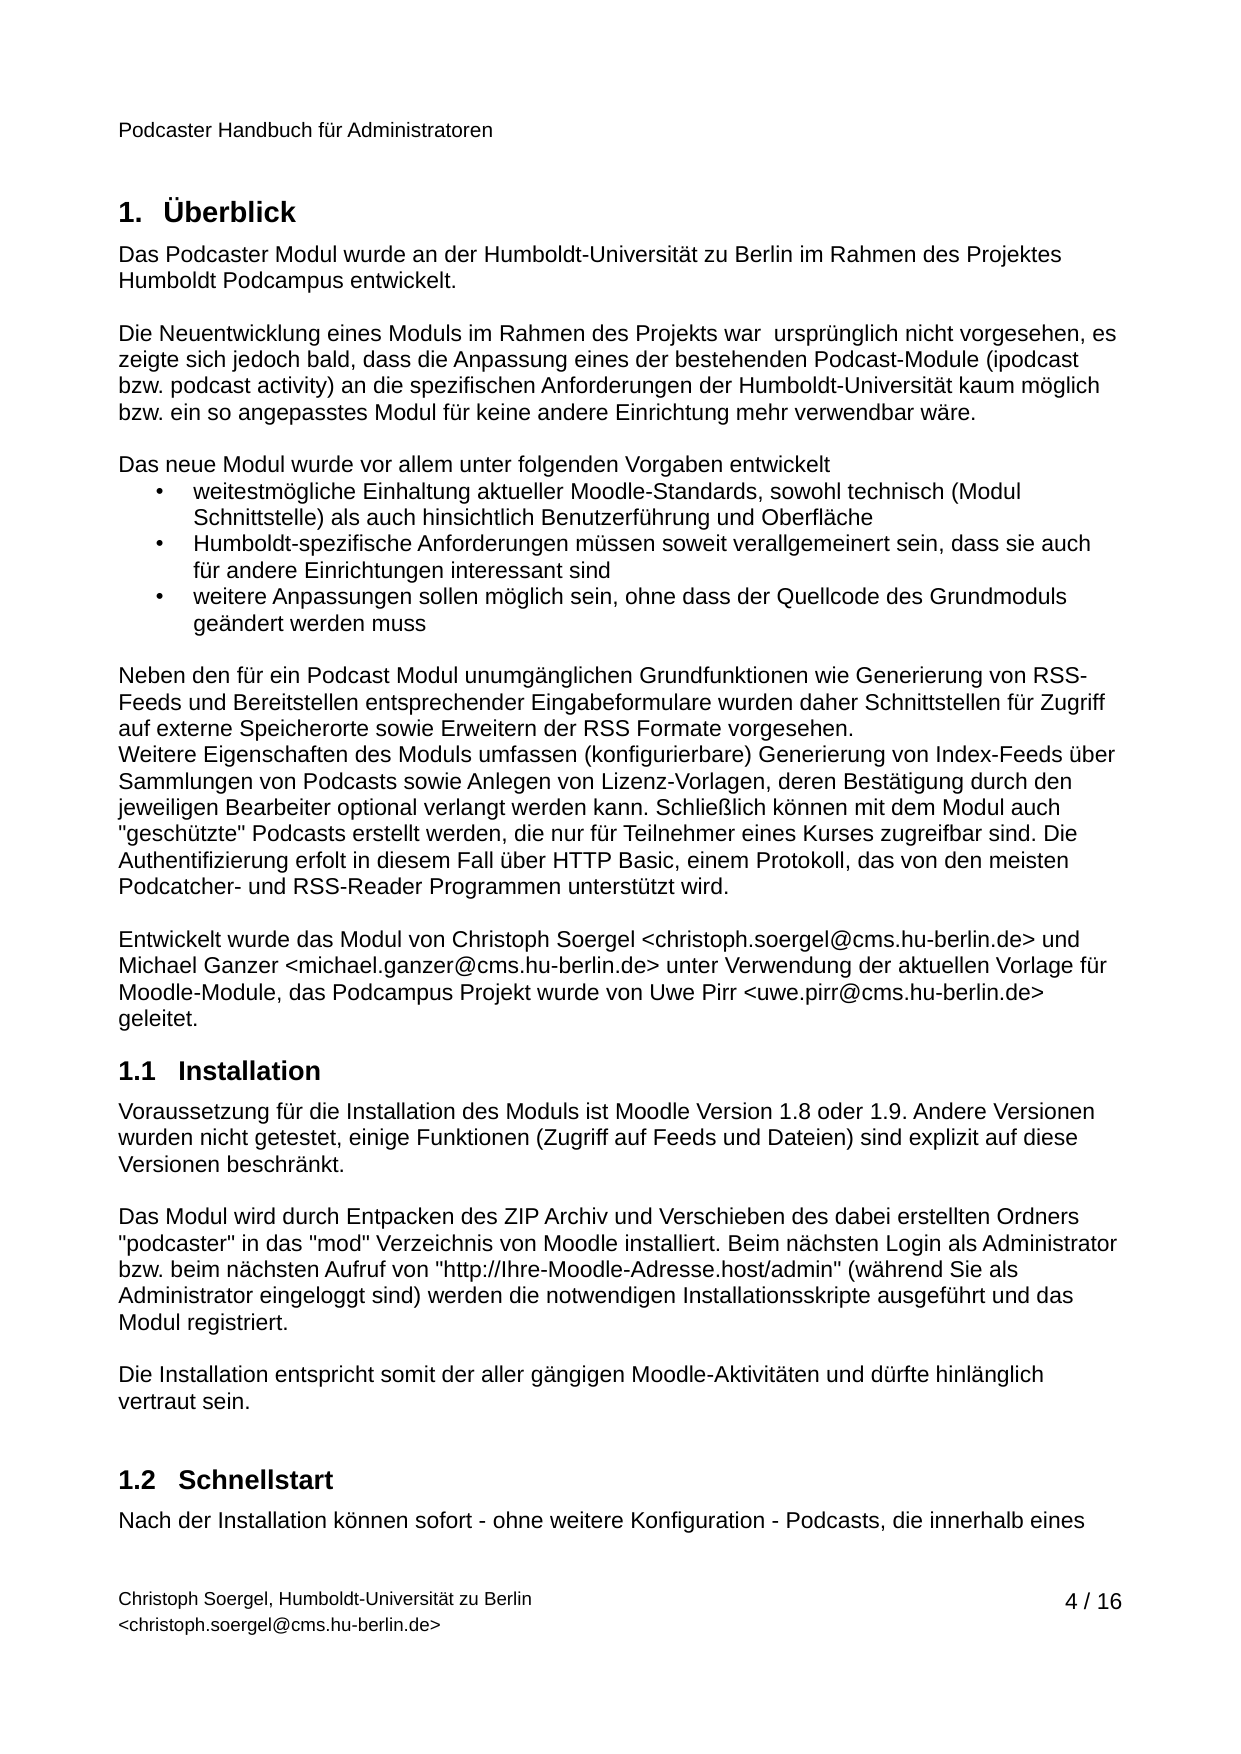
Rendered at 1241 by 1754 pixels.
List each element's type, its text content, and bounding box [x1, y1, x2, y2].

text Voraussetzung für die Installation des Moduls ist Moodle Version 1.8 oder 1.9. Andere Versionen wurden nicht getestet, einige Funktionen (Zugriff auf Feeds und Dateien) sind explizit auf diese Versionen beschränkt. [118, 1098, 1122, 1177]
subtitle Installation [118, 1055, 1122, 1086]
text Nach der Installation können sofort - ohne weitere Konfiguration - Podcasts, die innerhalb eines [118, 1507, 1122, 1533]
text Weitere Eigenschaften des Moduls umfassen (konfigurierbare) Generierung von Index-Feeds über Sammlungen von Podcasts sowie Anlegen von Lizenz-Vorlagen, deren Bestätigung durch den jeweiligen Bearbeiter optional verlangt werden kann. Schließlich können mit dem Modul auch "geschützte" Podcasts erstellt werden, die nur für Teilnehmer eines Kurses zugreifbar sind. Die Authentifizierung erfolt in diesem Fall über HTTP Basic, einem Protokoll, das von den meisten Podcatcher- und RSS-Reader Programmen unterstützt wird. [118, 741, 1122, 899]
list Humboldt-spezifische Anforderungen müssen soweit verallgemeinert sein, dass sie auch für andere Einrichtungen interessant sind [156, 530, 1122, 583]
text Das Podcaster Modul wurde an der Humboldt-Universität zu Berlin im Rahmen des Projektes Humboldt Podcampus entwickelt. [118, 241, 1122, 293]
text Entwickelt wurde das Modul von Christoph Soergel <christoph.soergel@cms.hu-berlin.de> und Michael Ganzer <michael.ganzer@cms.hu-berlin.de> unter Verwendung der aktuellen Vorlage für Moodle-Module, das Podcampus Projekt wurde von Uwe Pirr <uwe.pirr@cms.hu-berlin.de> geleitet. [118, 926, 1122, 1031]
subtitle Überblick [118, 195, 1122, 229]
text Die Installation entspricht somit der aller gängigen Moodle-Aktivitäten und dürfte hinlänglich vertraut sein. [118, 1361, 1122, 1414]
list weitere Anpassungen sollen möglich sein, ohne dass der Quellcode des Grundmoduls geändert werden muss [156, 583, 1122, 636]
list weitestmögliche Einhaltung aktueller Moodle-Standards, sowohl technisch (Modul Schnittstelle) als auch hinsichtlich Benutzerführung und Oberfläche [156, 478, 1122, 530]
text Neben den für ein Podcast Modul unumgänglichen Grundfunktionen wie Generierung von RSS-Feeds und Bereitstellen entsprechender Eingabeformulare wurden daher Schnittstellen für Zugriff auf externe Speicherorte sowie Erweitern der RSS Formate vorgesehen. [118, 662, 1122, 741]
text Das Modul wird durch Entpacken des ZIP Archiv und Verschieben des dabei erstellten Ordners "podcaster" in das "mod" Verzeichnis von Moodle installiert. Beim nächsten Login als Administrator bzw. beim nächsten Aufruf von "http://Ihre-Moodle-Adresse.host/admin" (während Sie als Administrator eingeloggt sind) werden die notwendigen Installationsskripte ausgeführt und das Modul registriert. [118, 1203, 1122, 1335]
text Die Neuentwicklung eines Moduls im Rahmen des Projekts war ursprünglich nicht vorgesehen, es zeigte sich jedoch bald, dass die Anpassung eines der bestehenden Podcast-Module (ipodcast bzw. podcast activity) an die spezifischen Anforderungen der Humboldt-Universität kaum möglich bzw. ein so angepasstes Modul für keine andere Einrichtung mehr verwendbar wäre. [118, 319, 1122, 425]
text Das neue Modul wurde vor allem unter folgenden Vorgaben entwickelt [118, 451, 1122, 478]
subtitle Schnellstart [118, 1464, 1122, 1495]
